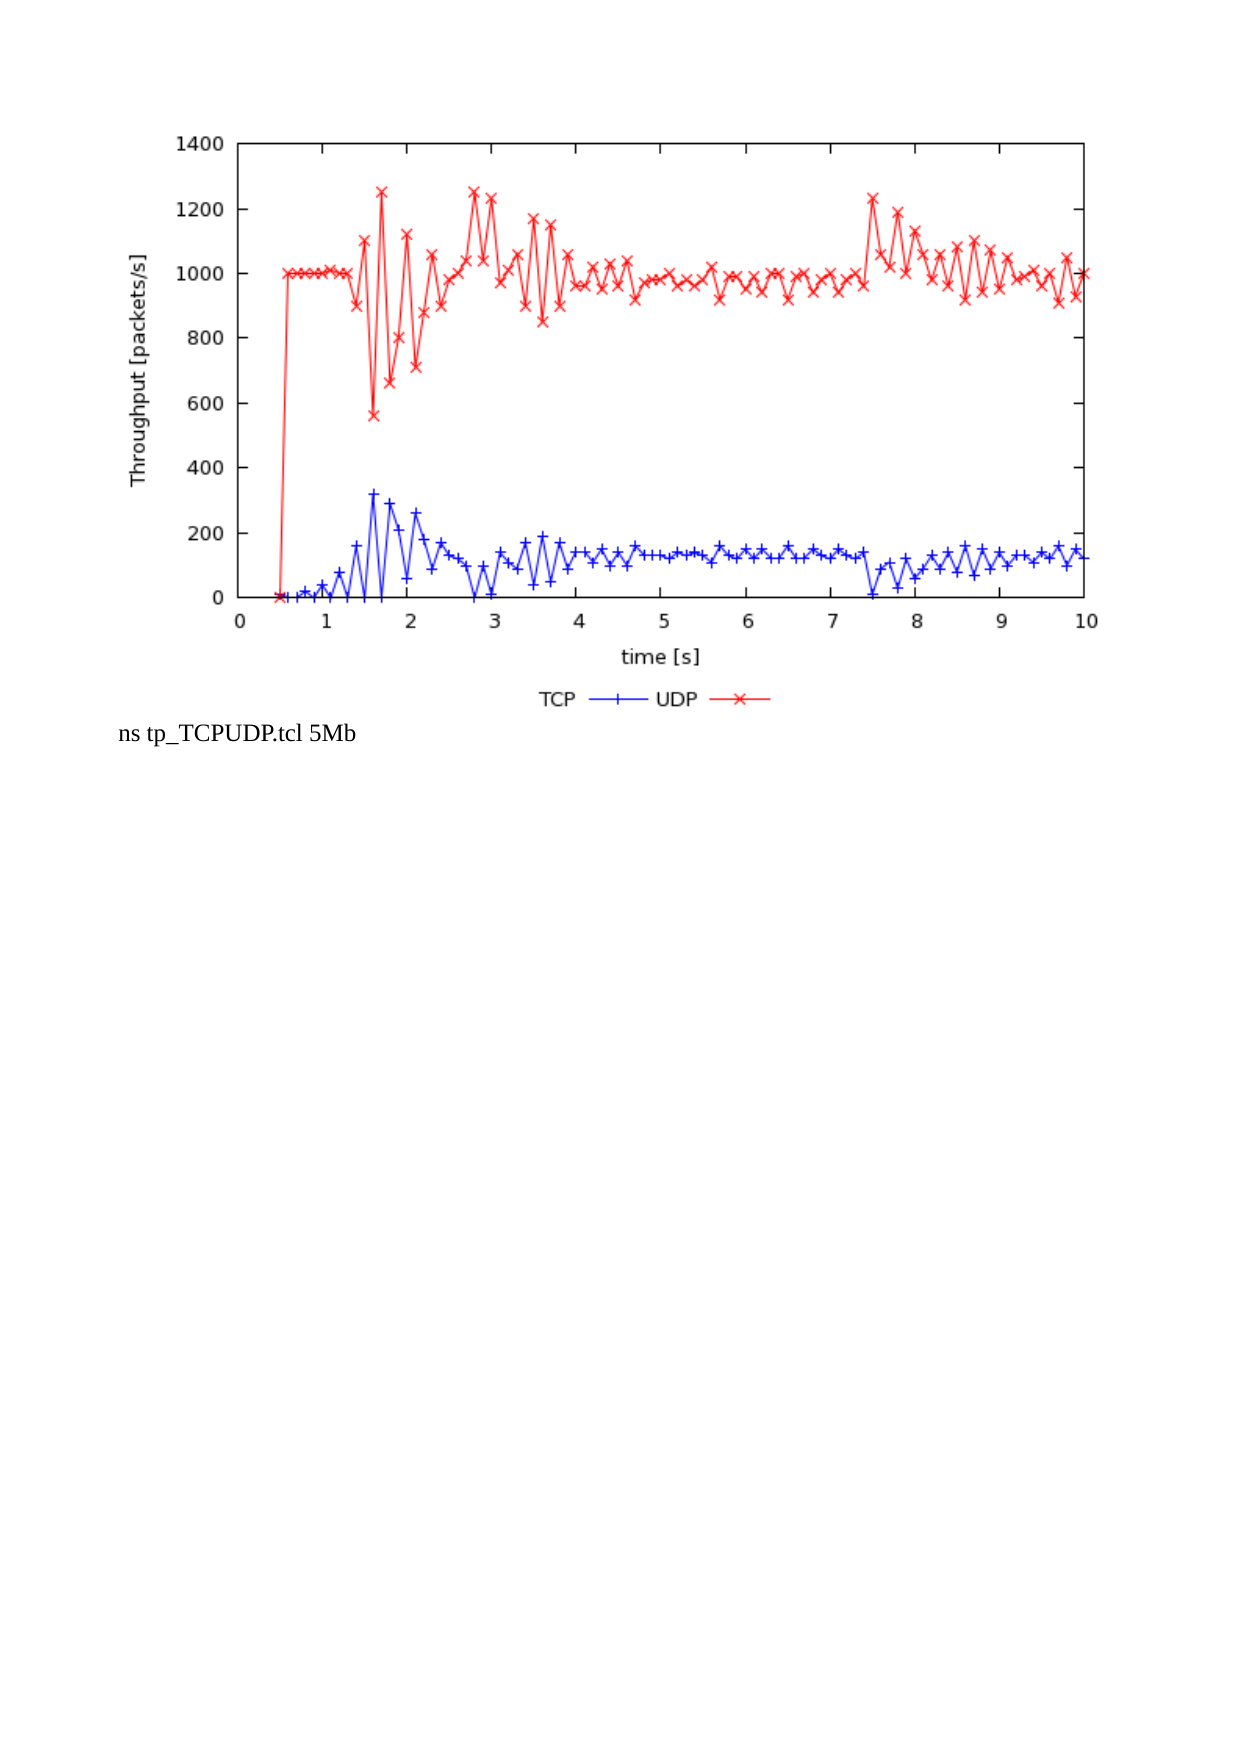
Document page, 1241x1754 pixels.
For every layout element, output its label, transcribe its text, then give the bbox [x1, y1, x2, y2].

picture [120, 118, 1121, 719]
text ns tp_TCPUDP.tcl 5Mb [118, 118, 1122, 747]
